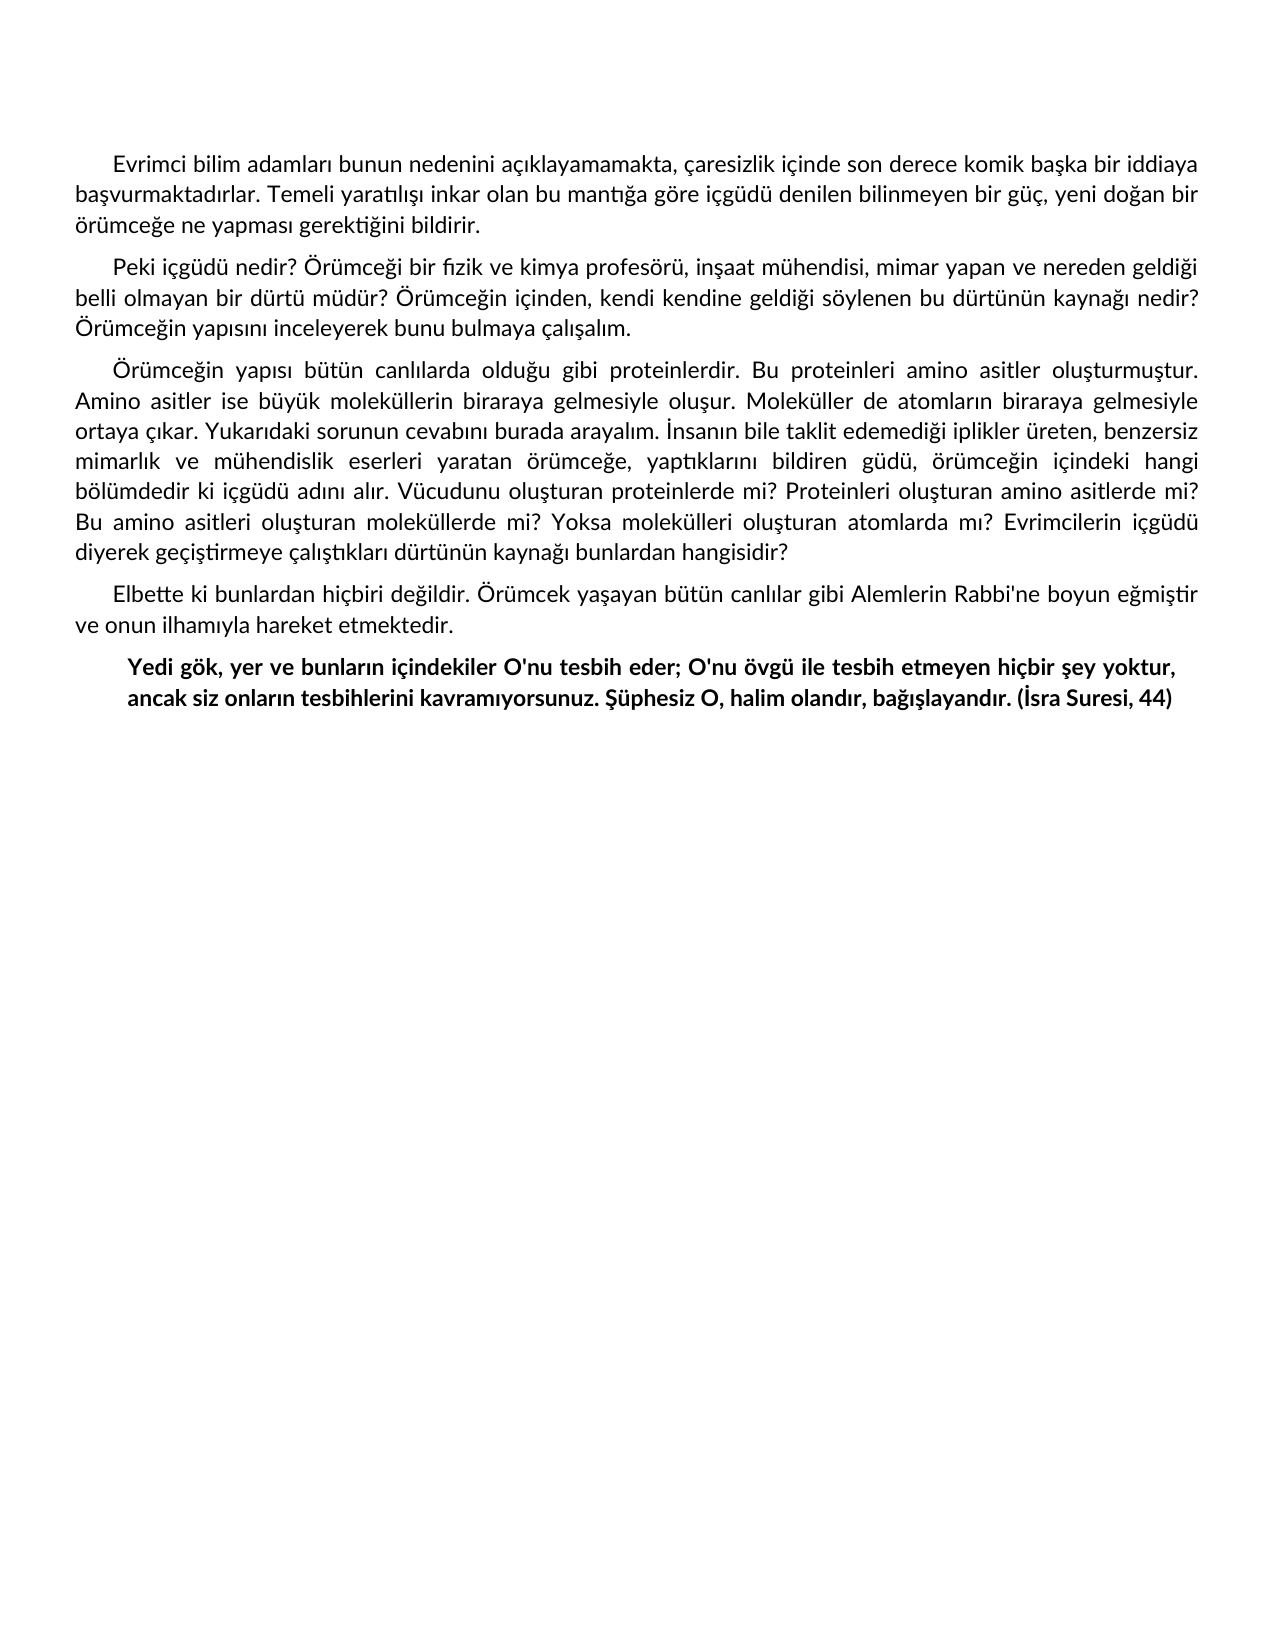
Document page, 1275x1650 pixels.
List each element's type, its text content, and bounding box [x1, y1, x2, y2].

text Peki içgüdü nedir? Örümceği bir fizik ve kimya profesörü, inşaat mühendisi, mimar yapan ve nereden geldiği belli olmayan bir dürtü müdür? Örümceğin içinden, kendi kendine geldiği söylenen bu dürtünün kaynağı nedir? Örümceğin yapısını inceleyerek bunu bulmaya çalışalım. [75, 253, 1200, 341]
text Evrimci bilim adamları bunun nedenini açıklayamamakta, çaresizlik içinde son derece komik başka bir iddiaya başvurmaktadırlar. Temeli yaratılışı inkar olan bu mantığa göre içgüdü denilen bilinmeyen bir güç, yeni doğan bir örümceğe ne yapması gerektiğini bildirir. [75, 150, 1200, 238]
text Yedi gök, yer ve bunların içindekiler O'nu tesbih eder; O'nu övgü ile tesbih etmeyen hiçbir şey yoktur, ancak siz onların tesbihlerini kavramıyorsunuz. Şüphesiz O, halim olandır, bağışlayandır. (İsra Suresi, 44) [127, 653, 1177, 711]
text Elbette ki bunlardan hiçbiri değildir. Örümcek yaşayan bütün canlılar gibi Alemlerin Rabbi'ne boyun eğmiştir ve onun ilhamıyla hareket etmektedir. [75, 580, 1200, 638]
text Örümceğin yapısı bütün canlılarda olduğu gibi proteinlerdir. Bu proteinleri amino asitler oluşturmuştur. Amino asitler ise büyük moleküllerin biraraya gelmesiyle oluşur. Moleküller de atomların biraraya gelmesiyle ortaya çıkar. Yukarıdaki sorunun cevabını burada arayalım. İnsanın bile taklit edemediği iplikler üreten, benzersiz mimarlık ve mühendislik eserleri yaratan örümceğe, yaptıklarını bildiren güdü, örümceğin içindeki hangi bölümdedir ki içgüdü adını alır. Vücudunu oluşturan proteinlerde mi? Proteinleri oluşturan amino asitlerde mi? Bu amino asitleri oluşturan moleküllerde mi? Yoksa molekülleri oluşturan atomlarda mı? Evrimcilerin içgüdü diyerek geçiştirmeye çalıştıkları dürtünün kaynağı bunlardan hangisidir? [75, 356, 1200, 565]
